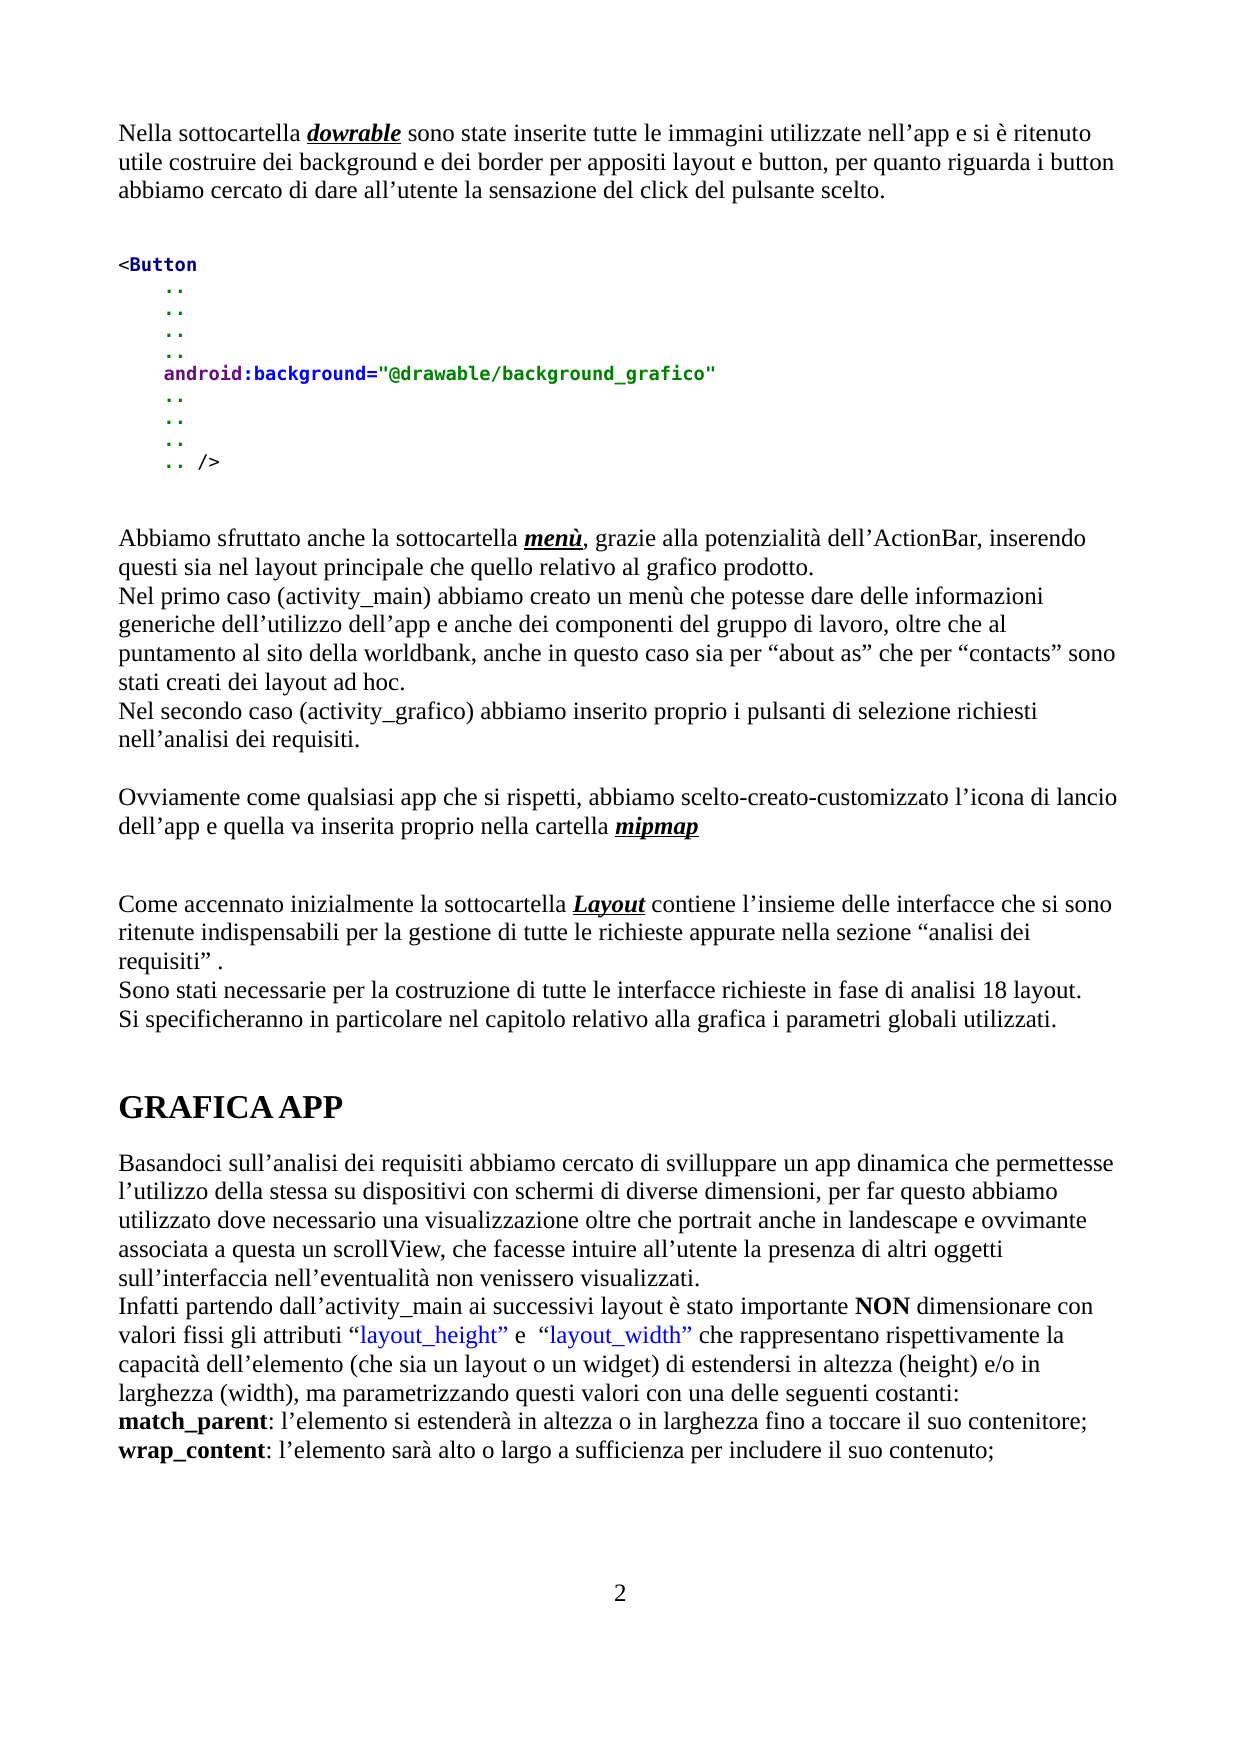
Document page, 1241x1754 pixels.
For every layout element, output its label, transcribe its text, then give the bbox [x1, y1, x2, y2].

text .. /> [118, 451, 1122, 473]
text Sono stati necessarie per la costruzione di tutte le interfacce richieste in fase di analisi 18 layout. [118, 975, 1122, 1004]
text Infatti partendo dall’activity_main ai successivi layout è stato importante NON dimensionare con valori fissi gli attributi “layout_height” e “layout_width” che rappresentano rispettivamente la capacità dell’elemento (che sia un layout o un widget) di estendersi in altezza (height) e/o in larghezza (width), ma parametrizzando questi valori con una delle seguenti costanti: [118, 1291, 1122, 1406]
text Ovviamente come qualsiasi app che si rispetti, abbiamo scelto-creato-customizzato l’icona di lancio dell’app e quella va inserita proprio nella cartella mipmap [118, 782, 1122, 839]
text Basandoci sull’analisi dei requisiti abbiamo cercato di svilluppare un app dinamica che permettesse l’utilizzo della stessa su dispositivi con schermi di diverse dimensioni, per far questo abbiamo utilizzato dove necessario una visualizzazione oltre che portrait anche in landescape e ovvimante associata a questa un scrollView, che facesse intuire all’utente la presenza di altri oggetti sull’interfaccia nell’eventualità non venissero visualizzati. [118, 1148, 1122, 1291]
text <Button .. [118, 254, 1122, 298]
text match_parent: l’elemento si estenderà in altezza o in larghezza fino a toccare il suo contenitore; [118, 1406, 1122, 1435]
text Nel secondo caso (activity_grafico) abbiamo inserito proprio i pulsanti di selezione richiesti nell’analisi dei requisiti. [118, 696, 1122, 753]
text .. [118, 298, 1122, 319]
text .. [118, 319, 1122, 341]
text .. [118, 429, 1122, 451]
text Si specificheranno in particolare nel capitolo relativo alla grafica i parametri globali utilizzati. [118, 1004, 1122, 1032]
text Nella sottocartella dowrable sono state inserite tutte le immagini utilizzate nell’app e si è ritenuto utile costruire dei background e dei border per appositi layout e button, per quanto riguarda i button abbiamo cercato di dare all’utente la sensazione del click del pulsante scelto. [118, 118, 1122, 204]
text .. [118, 407, 1122, 429]
text wrap_content: l’elemento sarà alto o largo a sufficienza per includere il suo contenuto; [118, 1435, 1122, 1464]
text GRAFICA APP [118, 1087, 1122, 1126]
text Nel primo caso (activity_main) abbiamo creato un menù che potesse dare delle informazioni generiche dell’utilizzo dell’app e anche dei componenti del gruppo di lavoro, oltre che al puntamento al sito della worldbank, anche in questo caso sia per “about as” che per “contacts” sono stati creati dei layout ad hoc. [118, 581, 1122, 696]
text Come accennato inizialmente la sottocartella Layout contiene l’insieme delle interfacce che si sono ritenute indispensabili per la gestione di tutte le richieste appurate nella sezione “analisi dei requisiti” . [118, 889, 1122, 975]
text .. android:background="@drawable/background_grafico" .. [118, 341, 1122, 407]
text Abbiamo sfruttato anche la sottocartella menù, grazie alla potenzialità dell’ActionBar, inserendo questi sia nel layout principale che quello relativo al grafico prodotto. [118, 523, 1122, 581]
